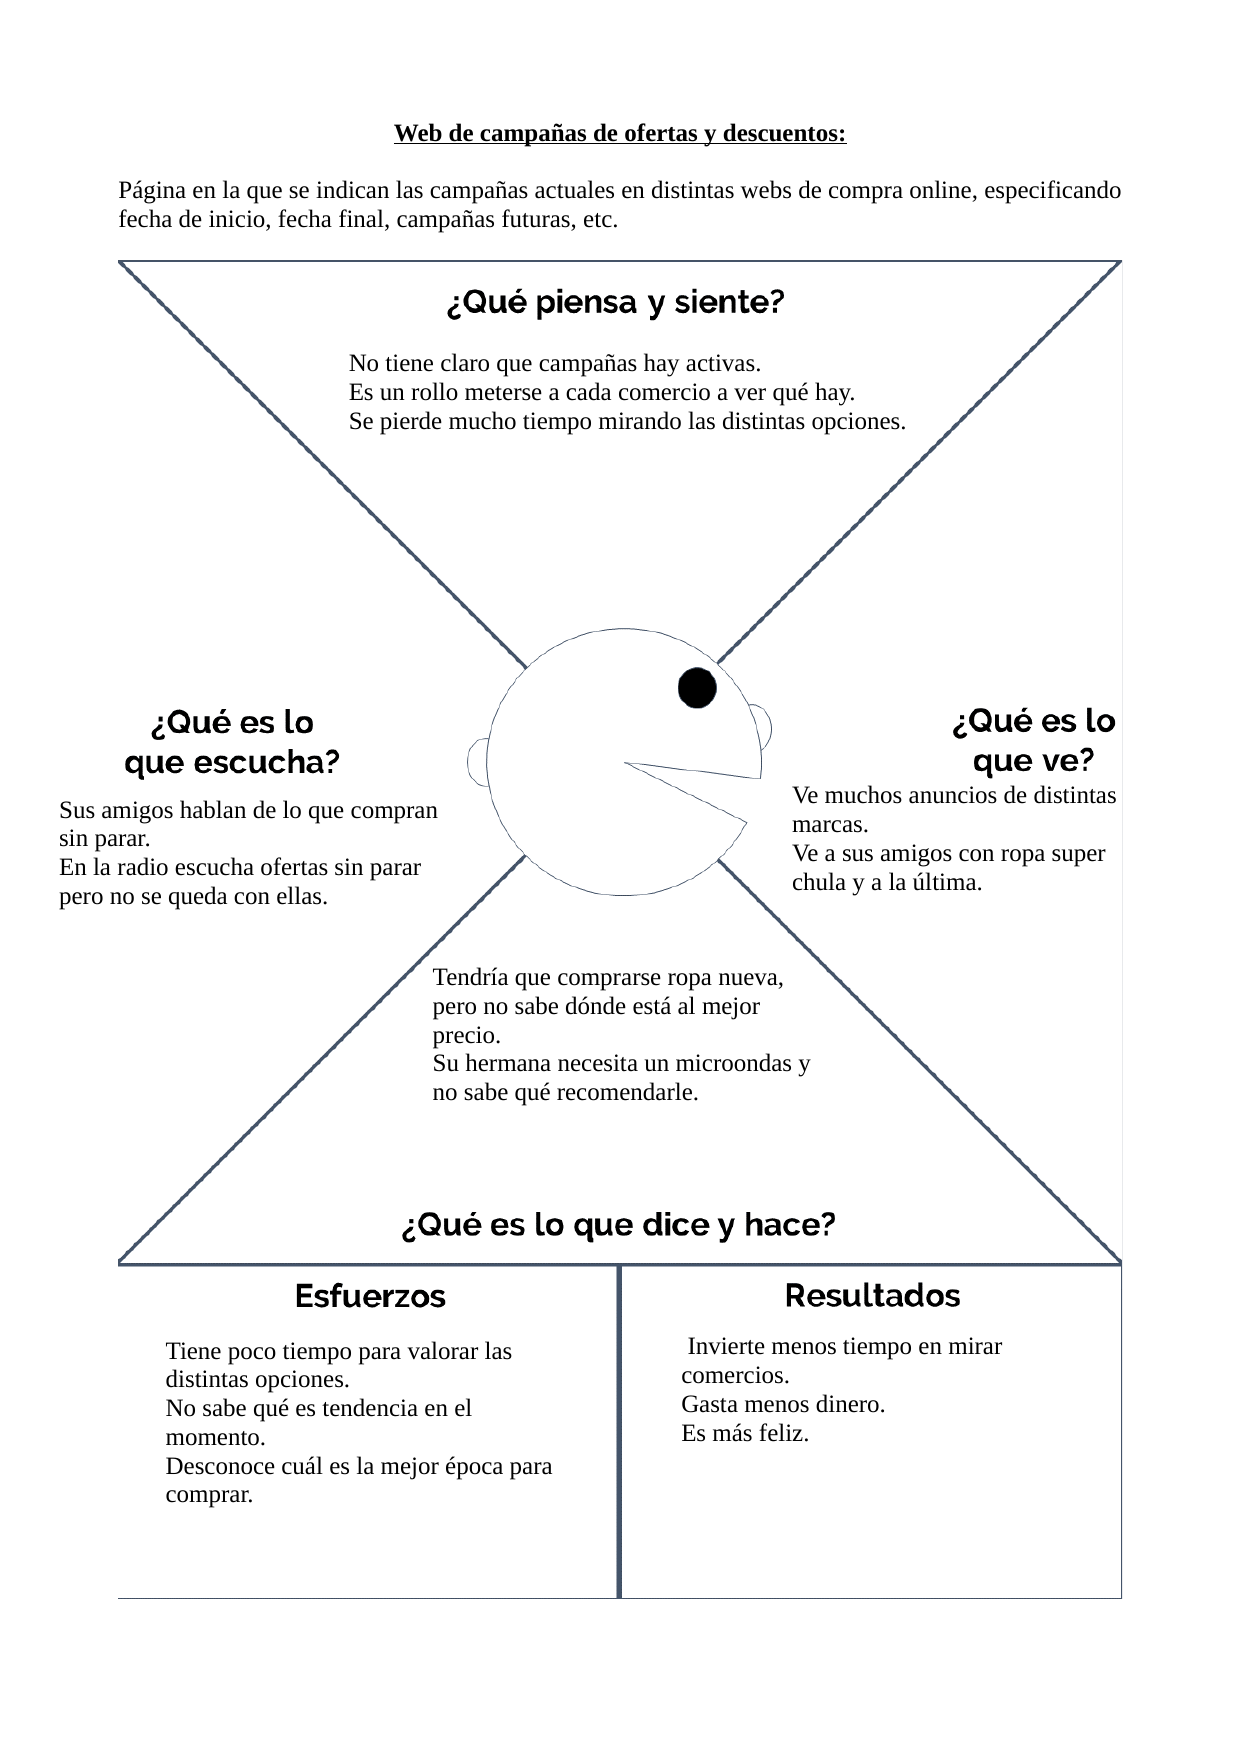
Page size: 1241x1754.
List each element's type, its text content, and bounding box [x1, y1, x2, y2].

picture [118, 260, 1123, 1599]
text Página en la que se indican las campañas actuales en distintas webs de compra online, especificando fecha de inicio, fecha final, campañas futuras, etc. [118, 176, 1122, 233]
text Web de campañas de ofertas y descuentos: [118, 118, 1122, 147]
